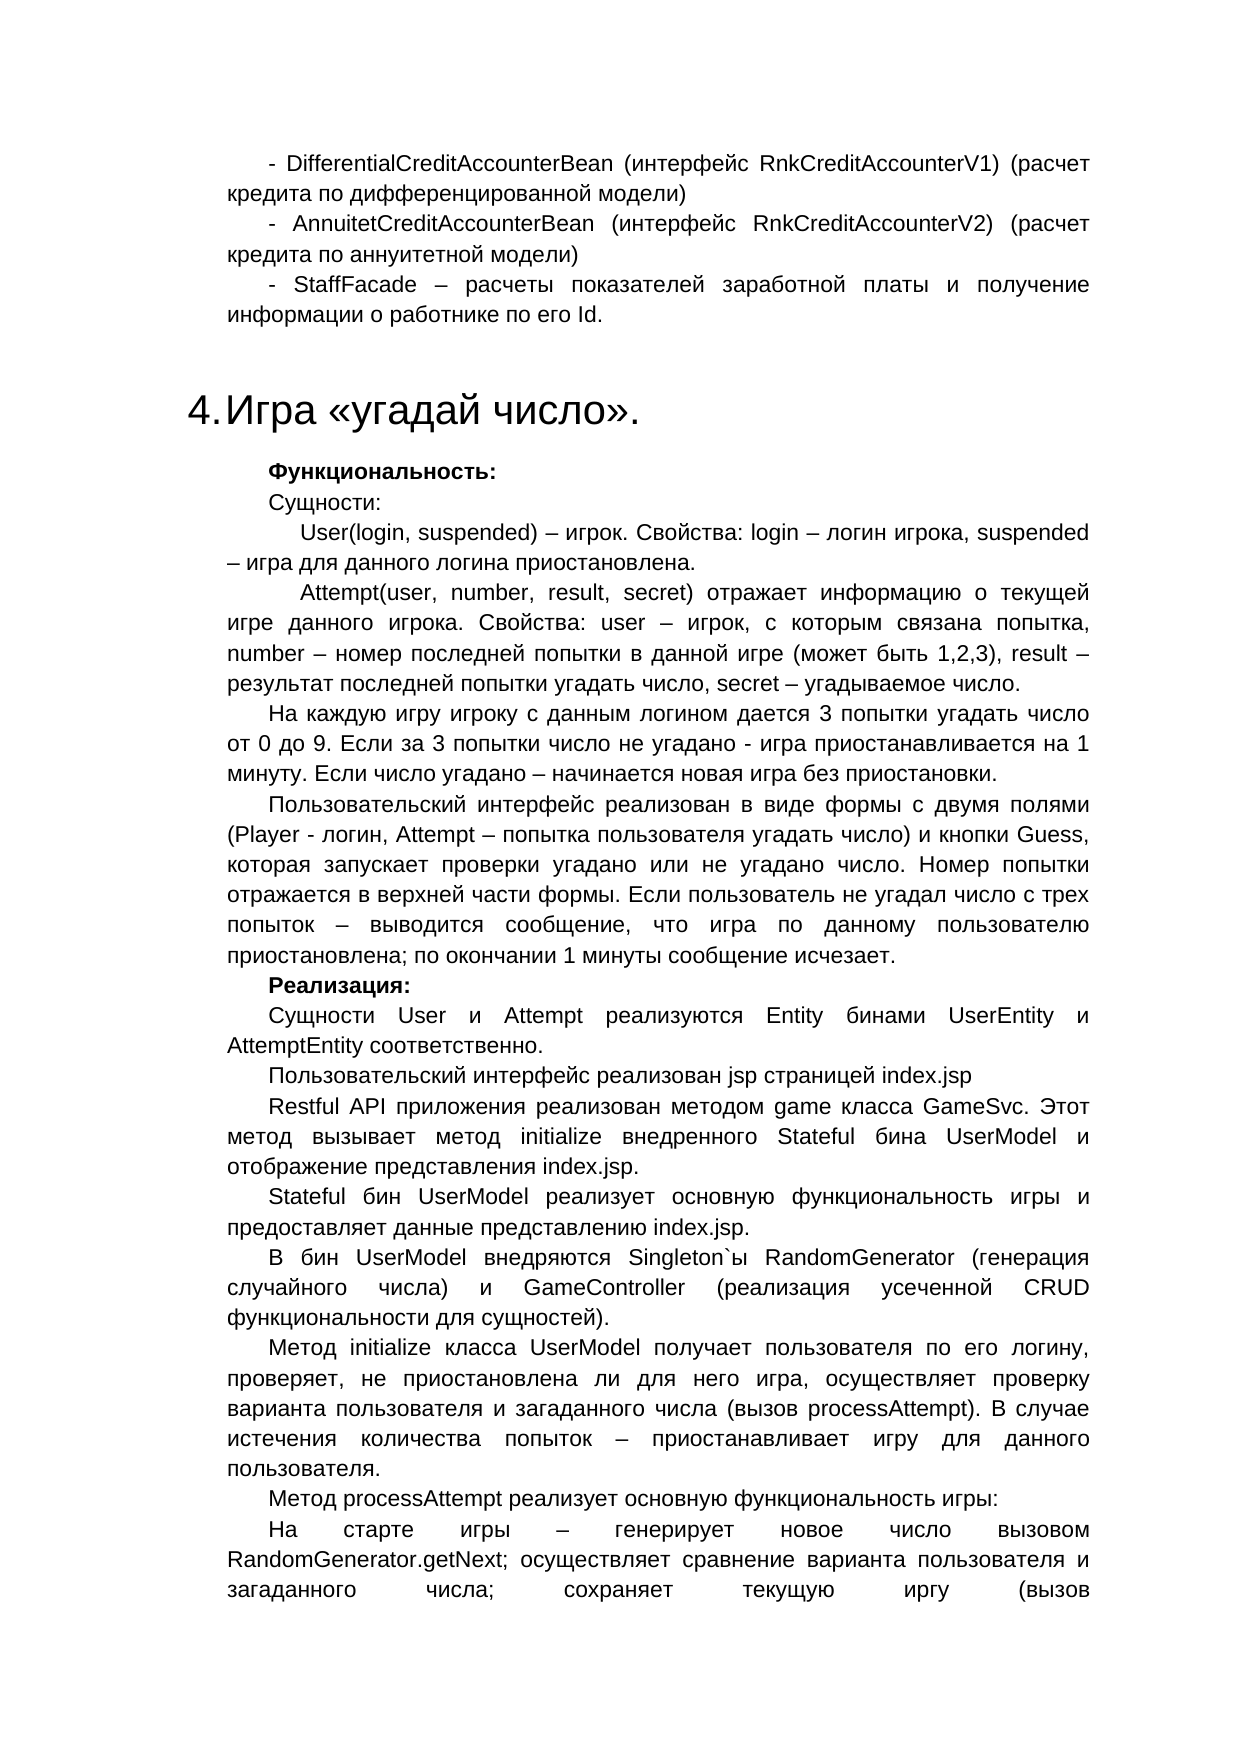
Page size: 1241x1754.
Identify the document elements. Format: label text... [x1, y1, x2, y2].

text На старте игры – генерирует новое число вызовом RandomGenerator.getNext; осуществляет сравнение варианта пользователя и загаданного числа; сохраняет текущую иргу (вызов [227, 1516, 1090, 1602]
text Пользовательский интерфейс реализован jsp страницей index.jsp [227, 1062, 1090, 1089]
text Пользовательский интерфейс реализован в виде формы с двумя полями (Player - логин, Attempt – попытка пользователя угадать число) и кнопки Guess, которая запускает проверки угадано или не угадано число. Номер попытки отражается в верхней части формы. Если пользователь не угадал число с трех попыток – выводится сообщение, что игра по данному пользователю приостановлена; по окончании 1 минуты сообщение исчезает. [227, 791, 1090, 968]
text Stateful бин UserModel реализует основную функциональность игры и предоставляет данные представлению index.jsp. [227, 1183, 1090, 1240]
text - DifferentialCreditAccounterBean (интерфейс RnkCreditAccounterV1) (расчет кредита по дифференцированной модели) [227, 150, 1090, 207]
text Реализация: [227, 972, 1090, 998]
text - AnnuitetCreditAccounterBean (интерфейс RnkCreditAccounterV2) (расчет кредита по аннуитетной модели) [227, 210, 1090, 267]
text Attempt(user, number, result, secret) отражает информацию о текущей игре данного игрока. Свойства: user – игрок, с которым связана попытка, number – номер последней попытки в данной игре (может быть 1,2,3), result – результат последней попытки угадать число, secret – угадываемое число. [227, 579, 1090, 696]
text - StaffFacade – расчеты показателей заработной платы и получение информации о работнике по его Id. [227, 271, 1090, 327]
subtitle Игра «угадай число». [175, 373, 1103, 446]
text User(login, suspended) – игрок. Свойства: login – логин игрока, suspended – игра для данного логина приостановлена. [227, 519, 1090, 575]
text В бин UserModel внедряются Singleton`ы RandomGenerator (генерация случайного числа) и GameController (реализация усеченной CRUD функциональности для сущностей). [227, 1244, 1090, 1331]
text На каждую игру игроку с данным логином дается 3 попытки угадать число от 0 до 9. Если за 3 попытки число не угадано - игра приостанавливается на 1 минуту. Если число угадано – начинается новая игра без приостановки. [227, 700, 1090, 787]
text Метод initialize класса UserModel получает пользователя по его логину, проверяет, не приостановлена ли для него игра, осуществляет проверку варианта пользователя и загаданного числа (вызов processAttempt). В случае истечения количества попыток – приостанавливает игру для данного пользователя. [227, 1334, 1090, 1482]
text Сущности User и Attempt реализуются Entity бинами UserEntity и AttemptEntity соответственно. [227, 1002, 1090, 1059]
text Функциональность: [227, 458, 1090, 485]
text Метод processAttempt реализует основную функциональность игры: [227, 1485, 1090, 1512]
text Сущности: [227, 488, 1090, 515]
text Restful API приложения реализован методом game класса GameSvc. Этот метод вызывает метод initialize внедренного Stateful бина UserModel и отображение представления index.jsp. [227, 1093, 1090, 1179]
